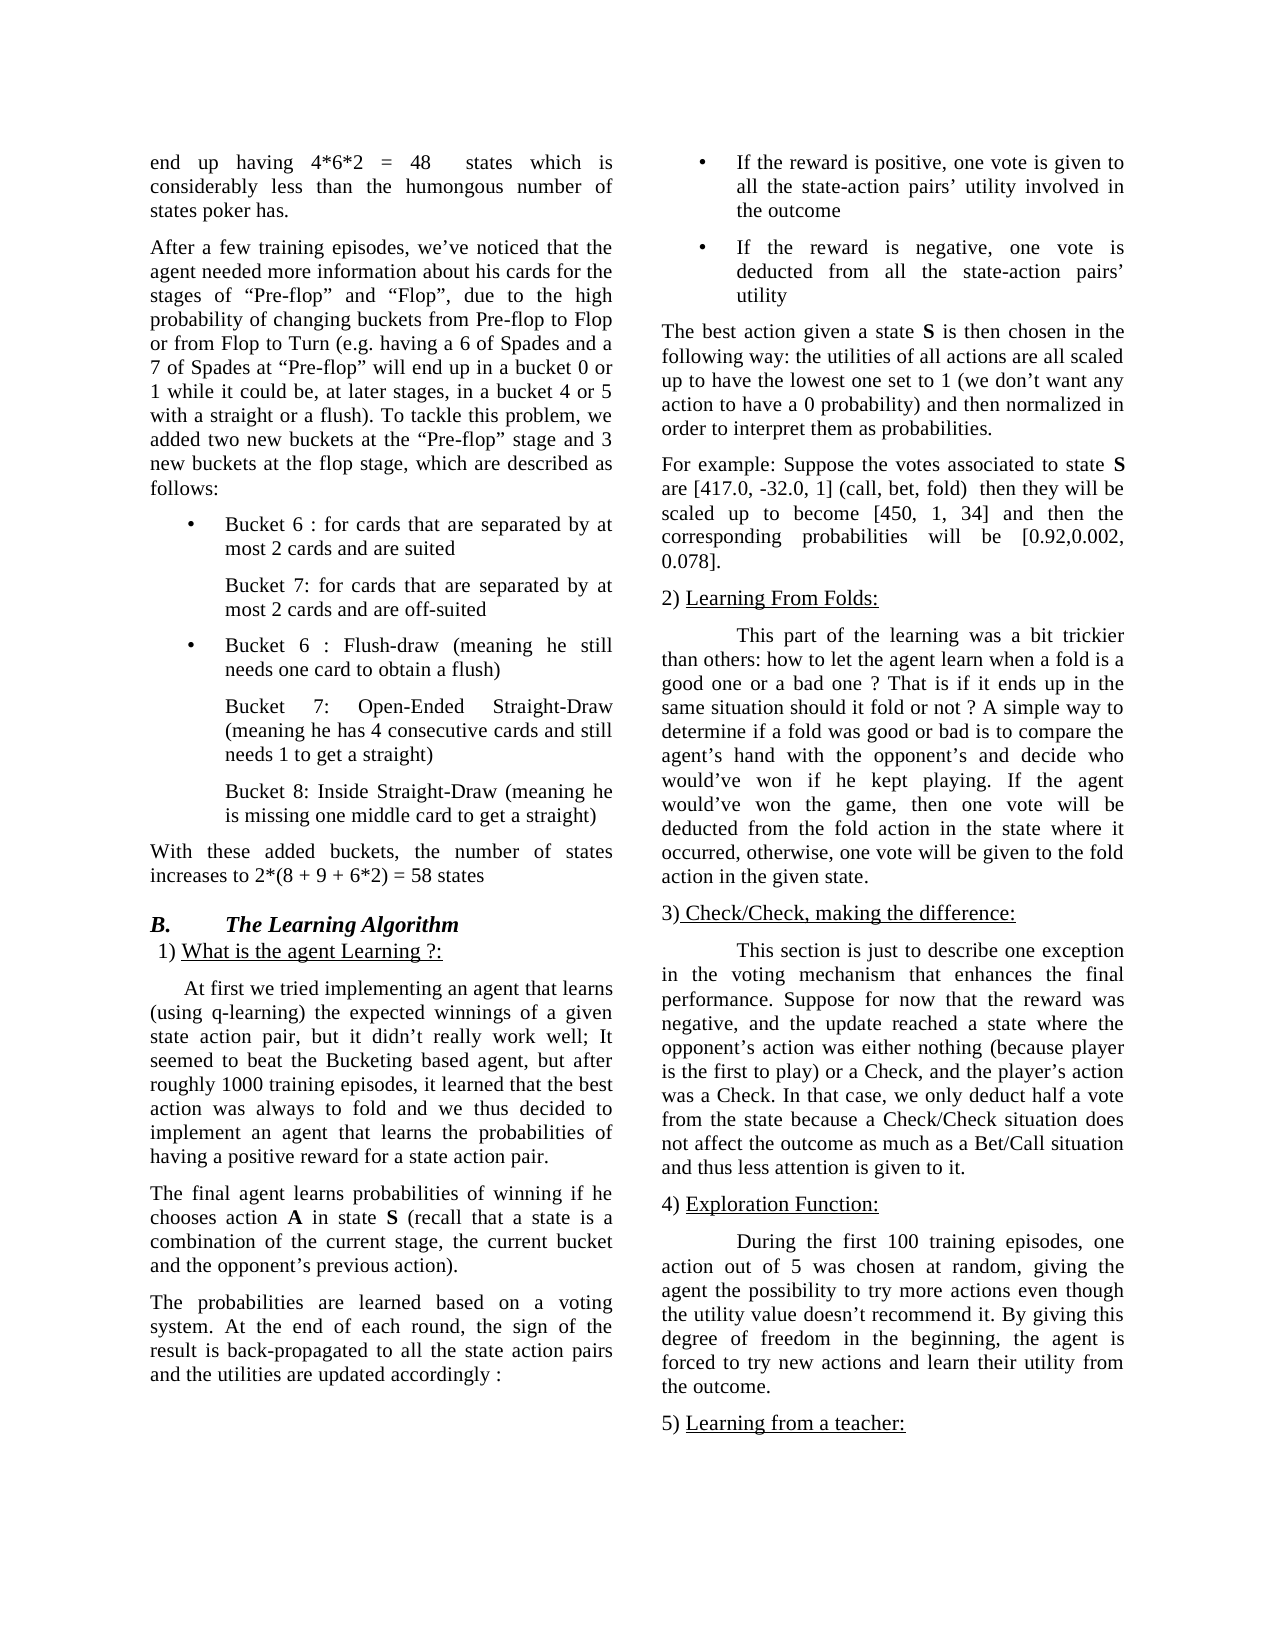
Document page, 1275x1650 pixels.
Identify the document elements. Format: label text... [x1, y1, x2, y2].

text For example: Suppose the votes associated to state S are [417.0, -32.0, 1] (call, bet, fold) then they will be scaled up to become [450, 1, 34] and then the corresponding probabilities will be [0.92,0.002, 0.078]. [661, 452, 1125, 572]
text The final agent learns probabilities of winning if he chooses action A in state S (recall that a state is a combination of the current stage, the current bucket and the opponent’s previous action). [150, 1181, 613, 1277]
text 3) Check/Check, making the difference: [661, 900, 1125, 926]
subtitle B. The Learning Algorithm [150, 911, 613, 938]
text end up having 4*6*2 = 48 states which is considerably less than the humongous number of states poker has. [150, 150, 613, 222]
text During the first 100 training episodes, one action out of 5 was chosen at random, giving the agent the possibility to try more actions even though the utility value doesn’t recommend it. By giving this degree of freedom in the beginning, the agent is forced to try new actions and learn their utility from the outcome. [661, 1229, 1125, 1398]
text The probabilities are learned based on a voting system. At the end of each round, the sign of the result is back-propagated to all the state action pairs and the utilities are updated accordingly : [150, 1289, 613, 1386]
list Bucket 7: Open-Ended Straight-Draw (meaning he has 4 consecutive cards and still needs 1 to get a straight) [187, 694, 613, 766]
list Bucket 7: for cards that are separated by at most 2 cards and are off-suited [187, 572, 613, 621]
text At first we tried implementing an agent that learns (using q-learning) the expected winnings of a given state action pair, but it didn’t really work well; It seemed to beat the Bucketing based agent, but after roughly 1000 training episodes, it learned that the best action was always to fold and we thus decided to implement an agent that learns the probabilities of having a positive reward for a state action pair. [150, 976, 613, 1168]
text This part of the learning was a bit trickier than others: how to let the agent learn when a fold is a good one or a bad one ? That is if it ends up in the same situation should it fold or not ? A simple way to determine if a fold was good or bad is to compare the agent’s hand with the opponent’s and decide who would’ve won if he kept playing. If the agent would’ve won the game, then one vote will be deducted from the fold action in the state where it occurred, otherwise, one vote will be given to the fold action in the given state. [661, 623, 1125, 888]
text 5) Learning from a teacher: [661, 1410, 1125, 1436]
text After a few training episodes, we’ve noticed that the agent needed more information about his cards for the stages of “Pre-flop” and “Flop”, due to the high probability of changing buckets from Pre-flop to Flop or from Flop to Turn (e.g. having a 6 of Spades and a 7 of Spades at “Pre-flop” will end up in a bucket 0 or 1 while it could be, at later stages, in a bucket 4 or 5 with a straight or a flush). To tackle this problem, we added two new buckets at the “Pre-flop” stage and 3 new buckets at the flop stage, which are described as follows: [150, 235, 613, 499]
list Bucket 6 : for cards that are separated by at most 2 cards and are suited [187, 512, 613, 560]
list Bucket 6 : Flush-draw (meaning he still needs one card to obtain a flush) [187, 633, 613, 681]
text The best action given a state S is then chosen in the following way: the utilities of all actions are all scaled up to have the lowest one set to 1 (we don’t want any action to have a 0 probability) and then normalized in order to interpret them as probabilities. [661, 319, 1125, 440]
list If the reward is negative, one vote is deducted from all the state-action pairs’ utility [699, 235, 1125, 307]
list What is the agent Learning ?: [157, 938, 613, 963]
text 4) Exploration Function: [661, 1191, 1125, 1217]
text With these added buckets, the number of states increases to 2*(8 + 9 + 6*2) = 58 states [150, 839, 613, 887]
list Bucket 8: Inside Straight-Draw (meaning he is missing one middle card to get a straight) [187, 778, 613, 827]
list If the reward is positive, one vote is given to all the state-action pairs’ utility involved in the outcome [699, 150, 1125, 222]
text 2) Learning From Folds: [661, 585, 1125, 611]
text This section is just to describe one exception in the voting mechanism that enhances the final performance. Suppose for now that the reward was negative, and the update reached a state where the opponent’s action was either nothing (because player is the first to play) or a Check, and the player’s action was a Check. In that case, we only deduct half a vote from the state because a Check/Check situation does not affect the outcome as much as a Bet/Call situation and thus less attention is given to it. [661, 938, 1125, 1179]
